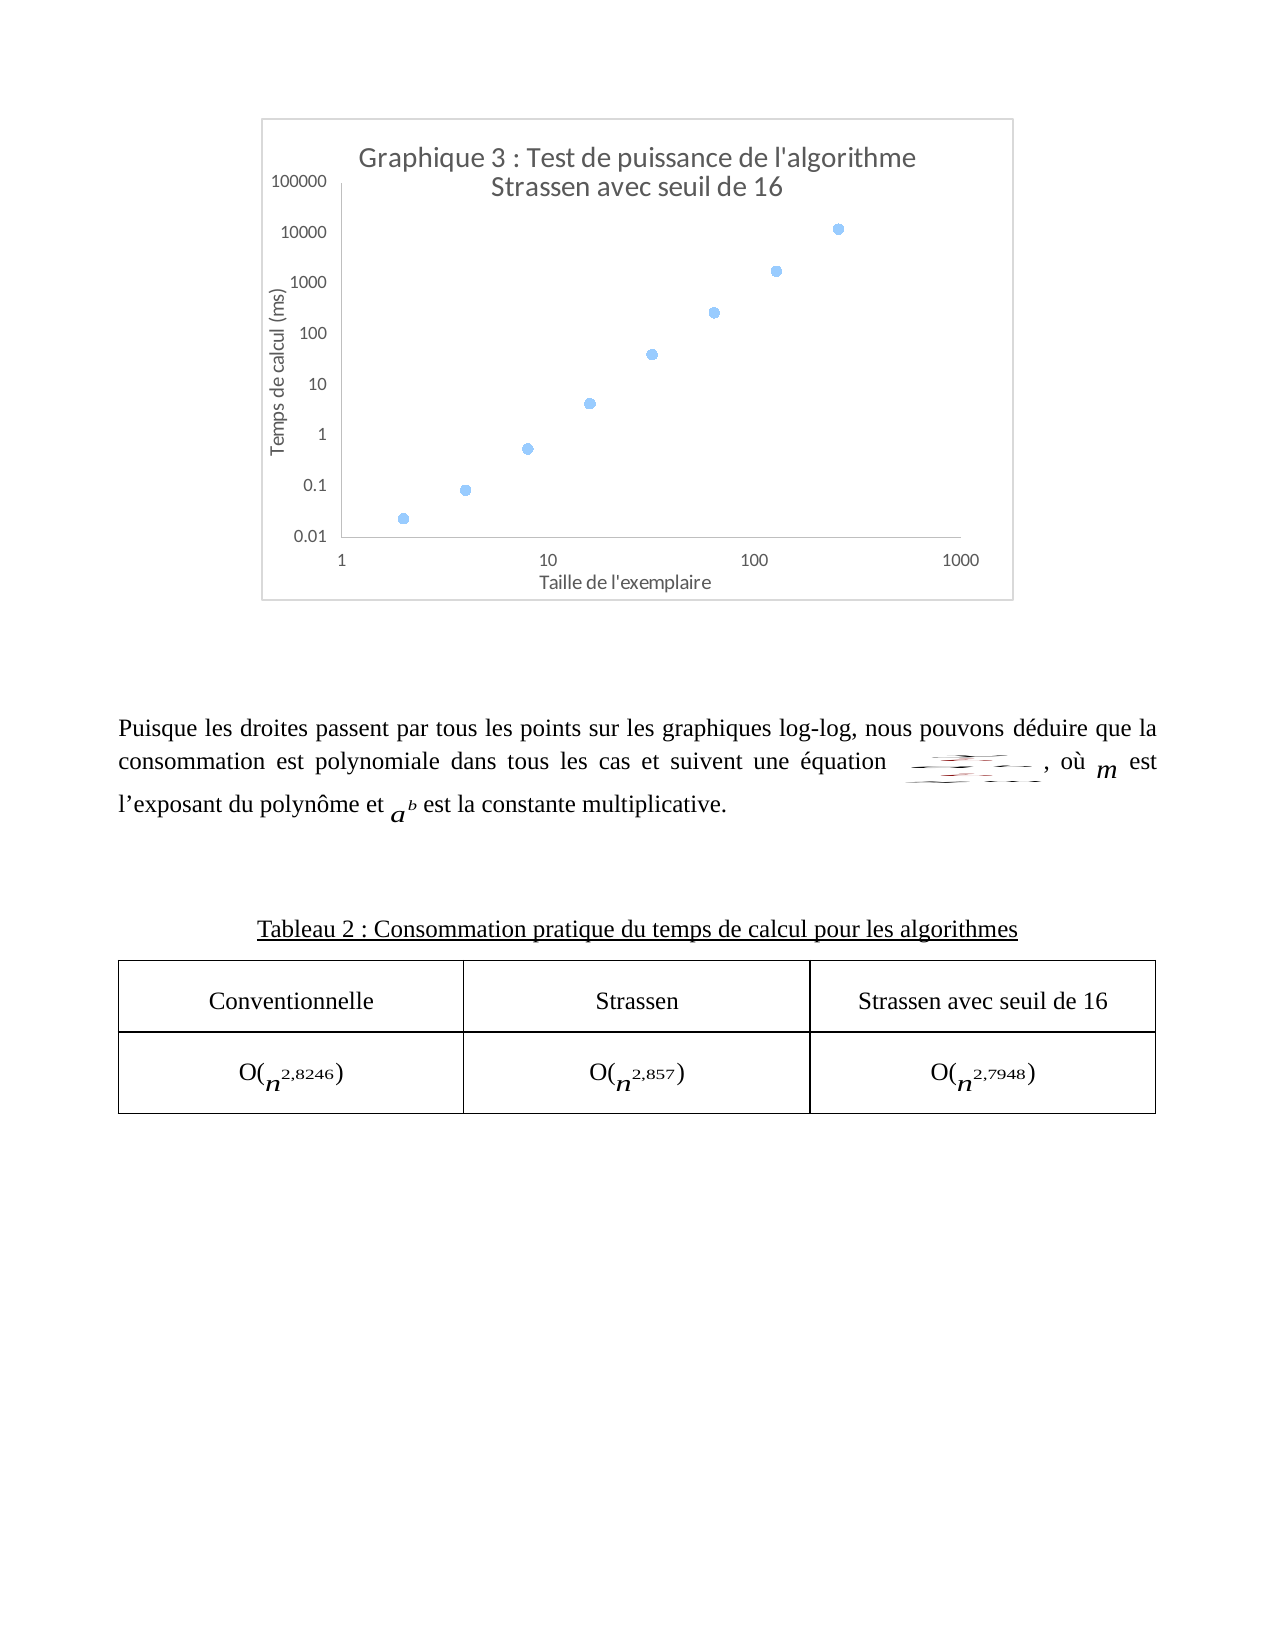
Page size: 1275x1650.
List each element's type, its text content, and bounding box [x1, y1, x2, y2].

table_header Conventionnelle [119, 961, 463, 1031]
text Puisque les droites passent par tous les points sur les graphiques log-log, nous pouvons déduire que la consommation est polynomiale dans tous les cas et suivent une équation , où est l’exposant du polynôme et est la constante multiplicative. [118, 713, 1157, 827]
table_cell O() [464, 1033, 809, 1112]
table_cell O() [811, 1033, 1155, 1112]
table_header Strassen [464, 961, 809, 1031]
text Tableau 2 : Consommation pratique du temps de calcul pour les algorithmes [118, 914, 1157, 943]
table_cell O() [119, 1033, 463, 1112]
table_header Strassen avec seuil de 16 [811, 961, 1155, 1031]
